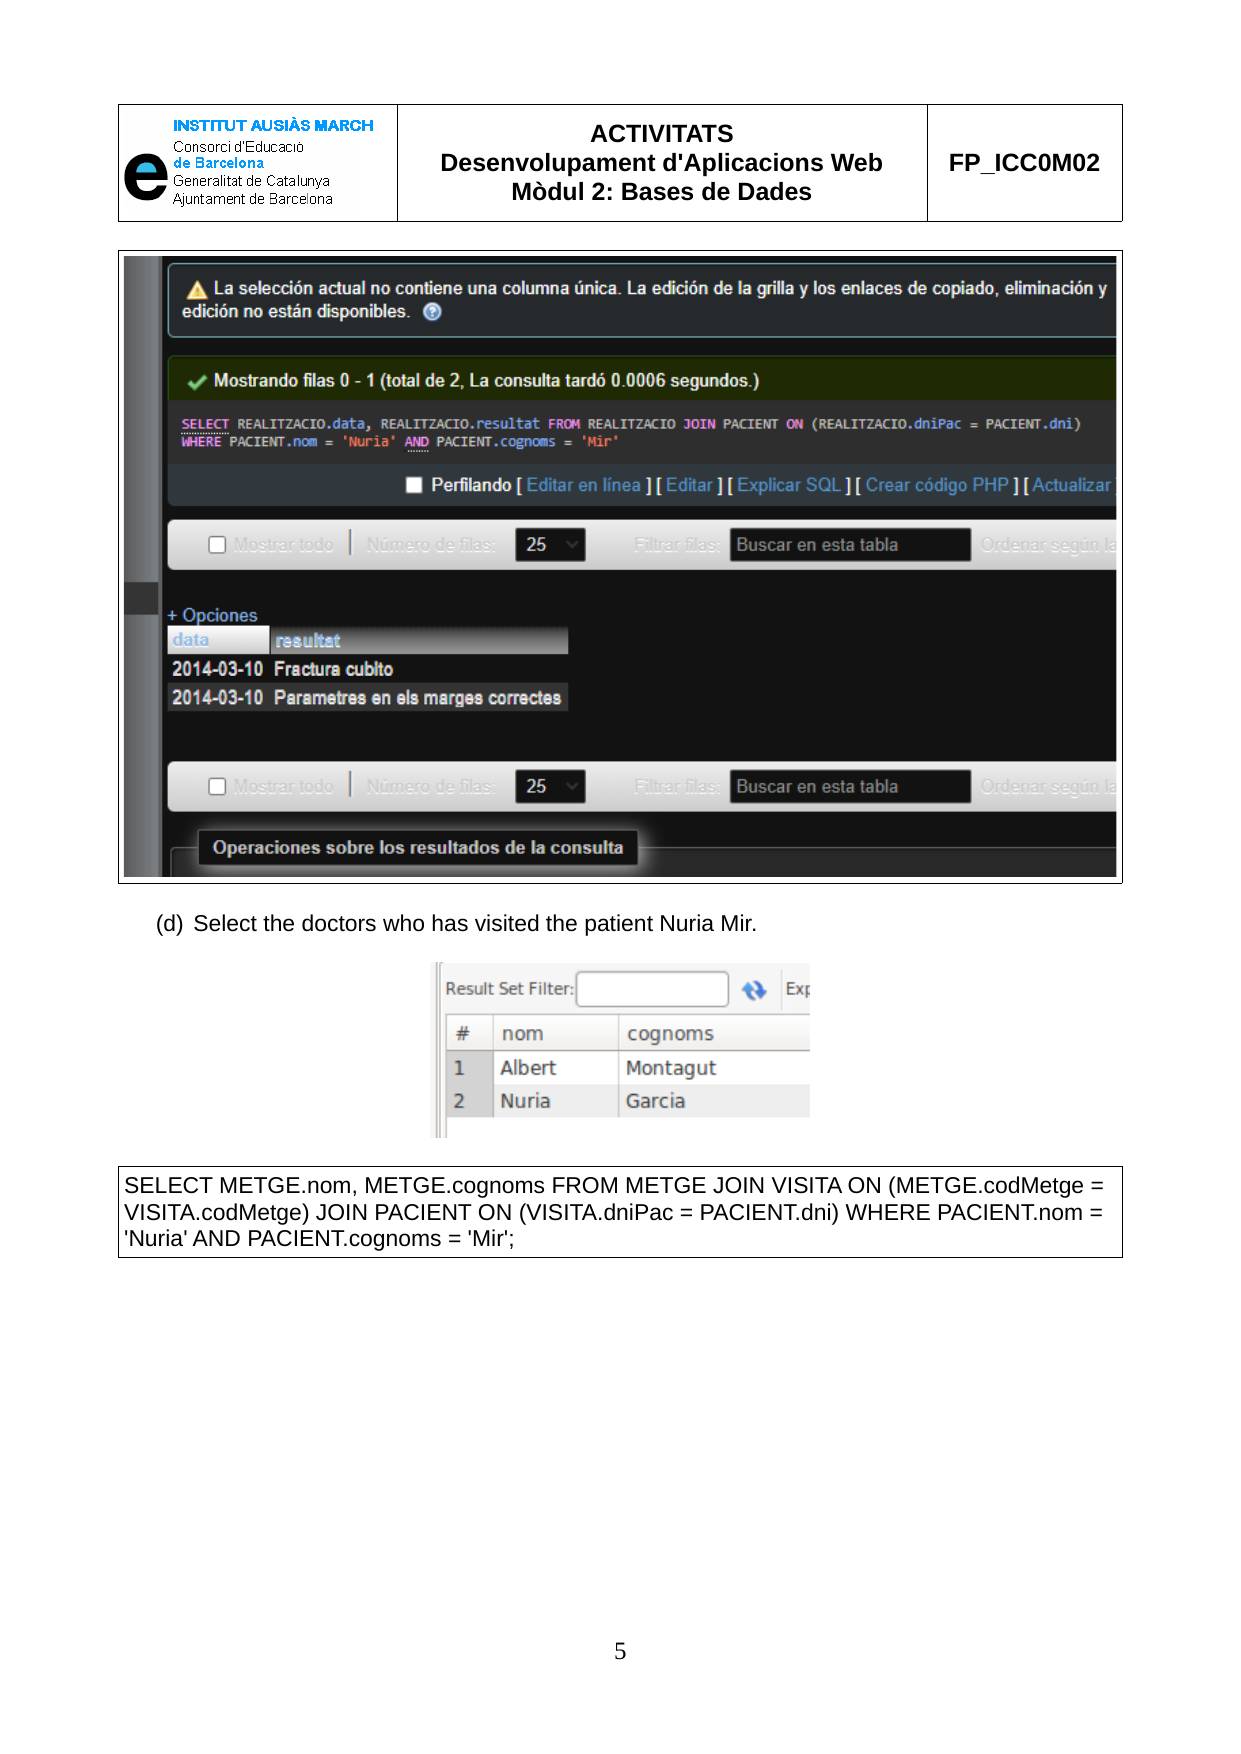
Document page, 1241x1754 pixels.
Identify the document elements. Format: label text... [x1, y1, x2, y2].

list Select the doctors who has visited the patient Nuria Mir. [156, 910, 1122, 936]
table_header SELECT METGE.nom, METGE.cognoms FROM METGE JOIN VISITA ON (METGE.codMetge = VISITA.codMetge) JOIN PACIENT ON (VISITA.dniPac = PACIENT.dni) WHERE PACIENT.nom = 'Nuria' AND PACIENT.cognoms = 'Mir'; [119, 1167, 1122, 1257]
table_header [119, 251, 1122, 883]
